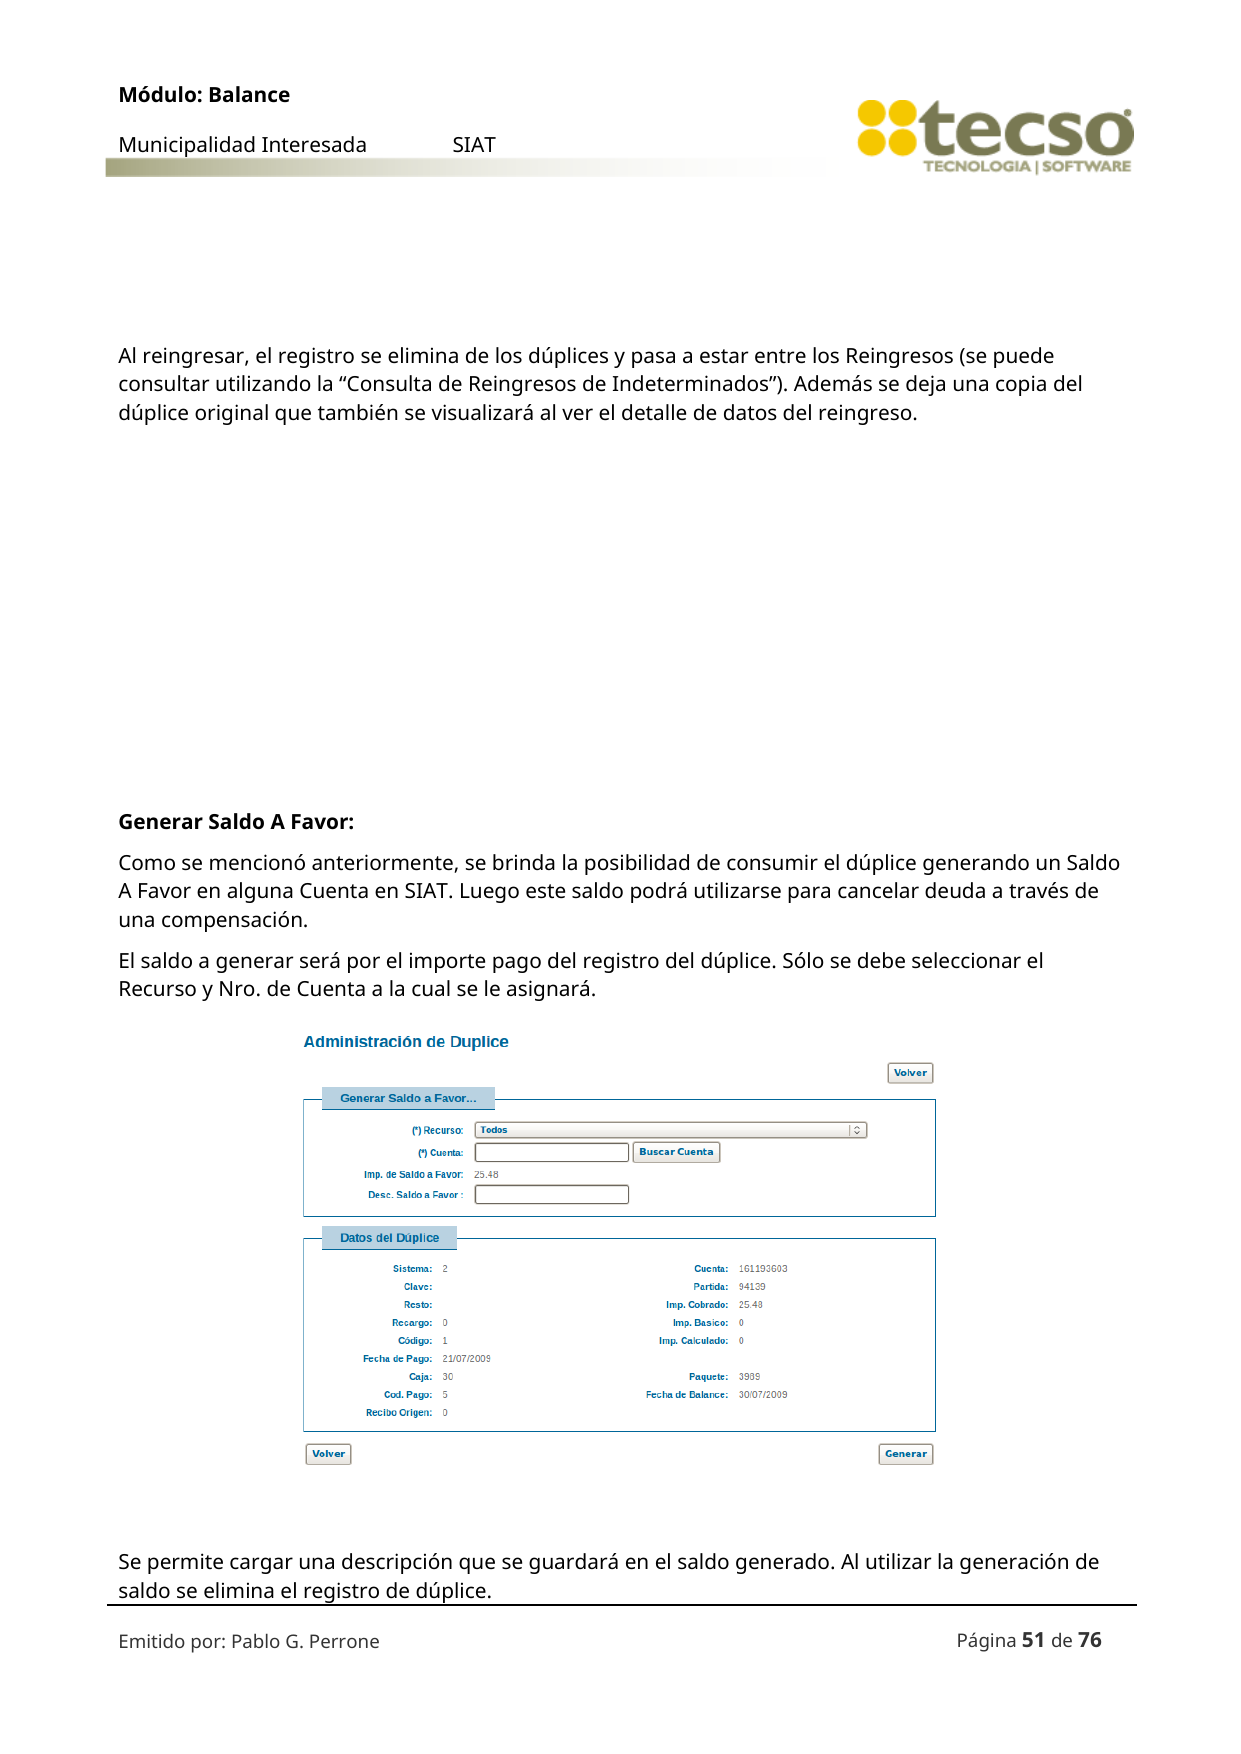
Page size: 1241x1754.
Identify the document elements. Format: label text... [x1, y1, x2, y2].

text Como se mencionó anteriormente, se brinda la posibilidad de consumir el dúplice generando un Saldo A Favor en alguna Cuenta en SIAT. Luego este saldo podrá utilizarse para cancelar deuda a través de una compensación. [118, 848, 1122, 933]
picture [294, 1029, 946, 1473]
picture [105, 100, 1134, 177]
text Generar Saldo A Favor: [118, 807, 1122, 835]
text Se permite cargar una descripción que se guardará en el saldo generado. Al utilizar la generación de saldo se elimina el registro de dúplice. [118, 1547, 1122, 1604]
text Al reingresar, el registro se elimina de los dúplices y pasa a estar entre los Reingresos (se puede consultar utilizando la “Consulta de Reingresos de Indeterminados”). Además se deja una copia del dúplice original que también se visualizará al ver el detalle de datos del reingreso. [118, 341, 1122, 426]
text El saldo a generar será por el importe pago del registro del dúplice. Sólo se debe seleccionar el Recurso y Nro. de Cuenta a la cual se le asignará. [118, 946, 1122, 1003]
